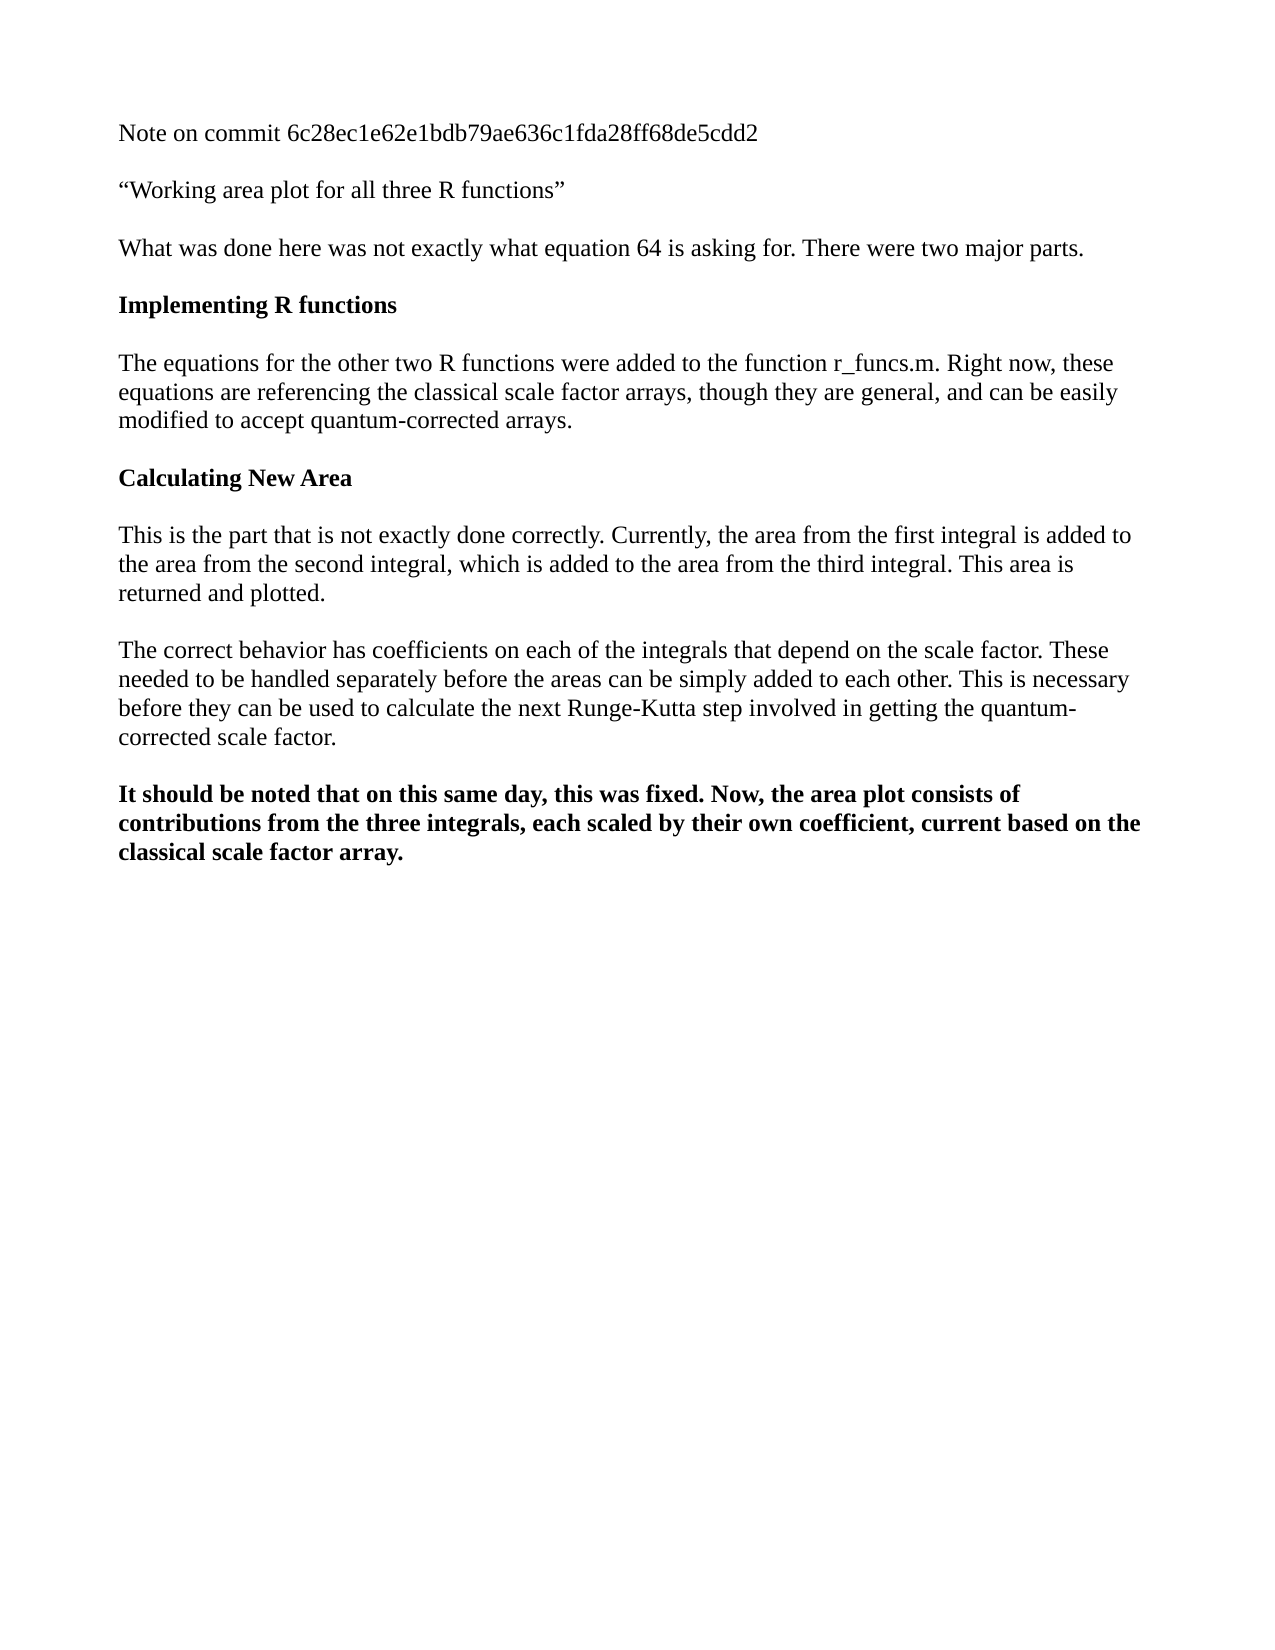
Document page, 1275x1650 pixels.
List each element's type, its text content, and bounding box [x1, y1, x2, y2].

text Note on commit 6c28ec1e62e1bdb79ae636c1fda28ff68de5cdd2 [118, 118, 1157, 147]
text What was done here was not exactly what equation 64 is asking for. There were two major parts. [118, 233, 1157, 291]
text Implementing R functions [118, 291, 1157, 319]
text “Working area plot for all three R functions” [118, 176, 1157, 204]
text This is the part that is not exactly done correctly. Currently, the area from the first integral is added to the area from the second integral, which is added to the area from the third integral. This area is returned and plotted. The correct behavior has coefficients on each of the integrals that depend on the scale factor. These needed to be handled separately before the areas can be simply added to each other. This is necessary before they can be used to calculate the next Runge-Kutta step involved in getting the quantum-corrected scale factor. [118, 521, 1157, 751]
text It should be noted that on this same day, this was fixed. Now, the area plot consists of contributions from the three integrals, each scaled by their own coefficient, current based on the classical scale factor array. [118, 779, 1157, 866]
text The equations for the other two R functions were added to the function r_funcs.m. Right now, these equations are referencing the classical scale factor arrays, though they are general, and can be easily modified to accept quantum-corrected arrays. Calculating New Area [118, 348, 1157, 492]
